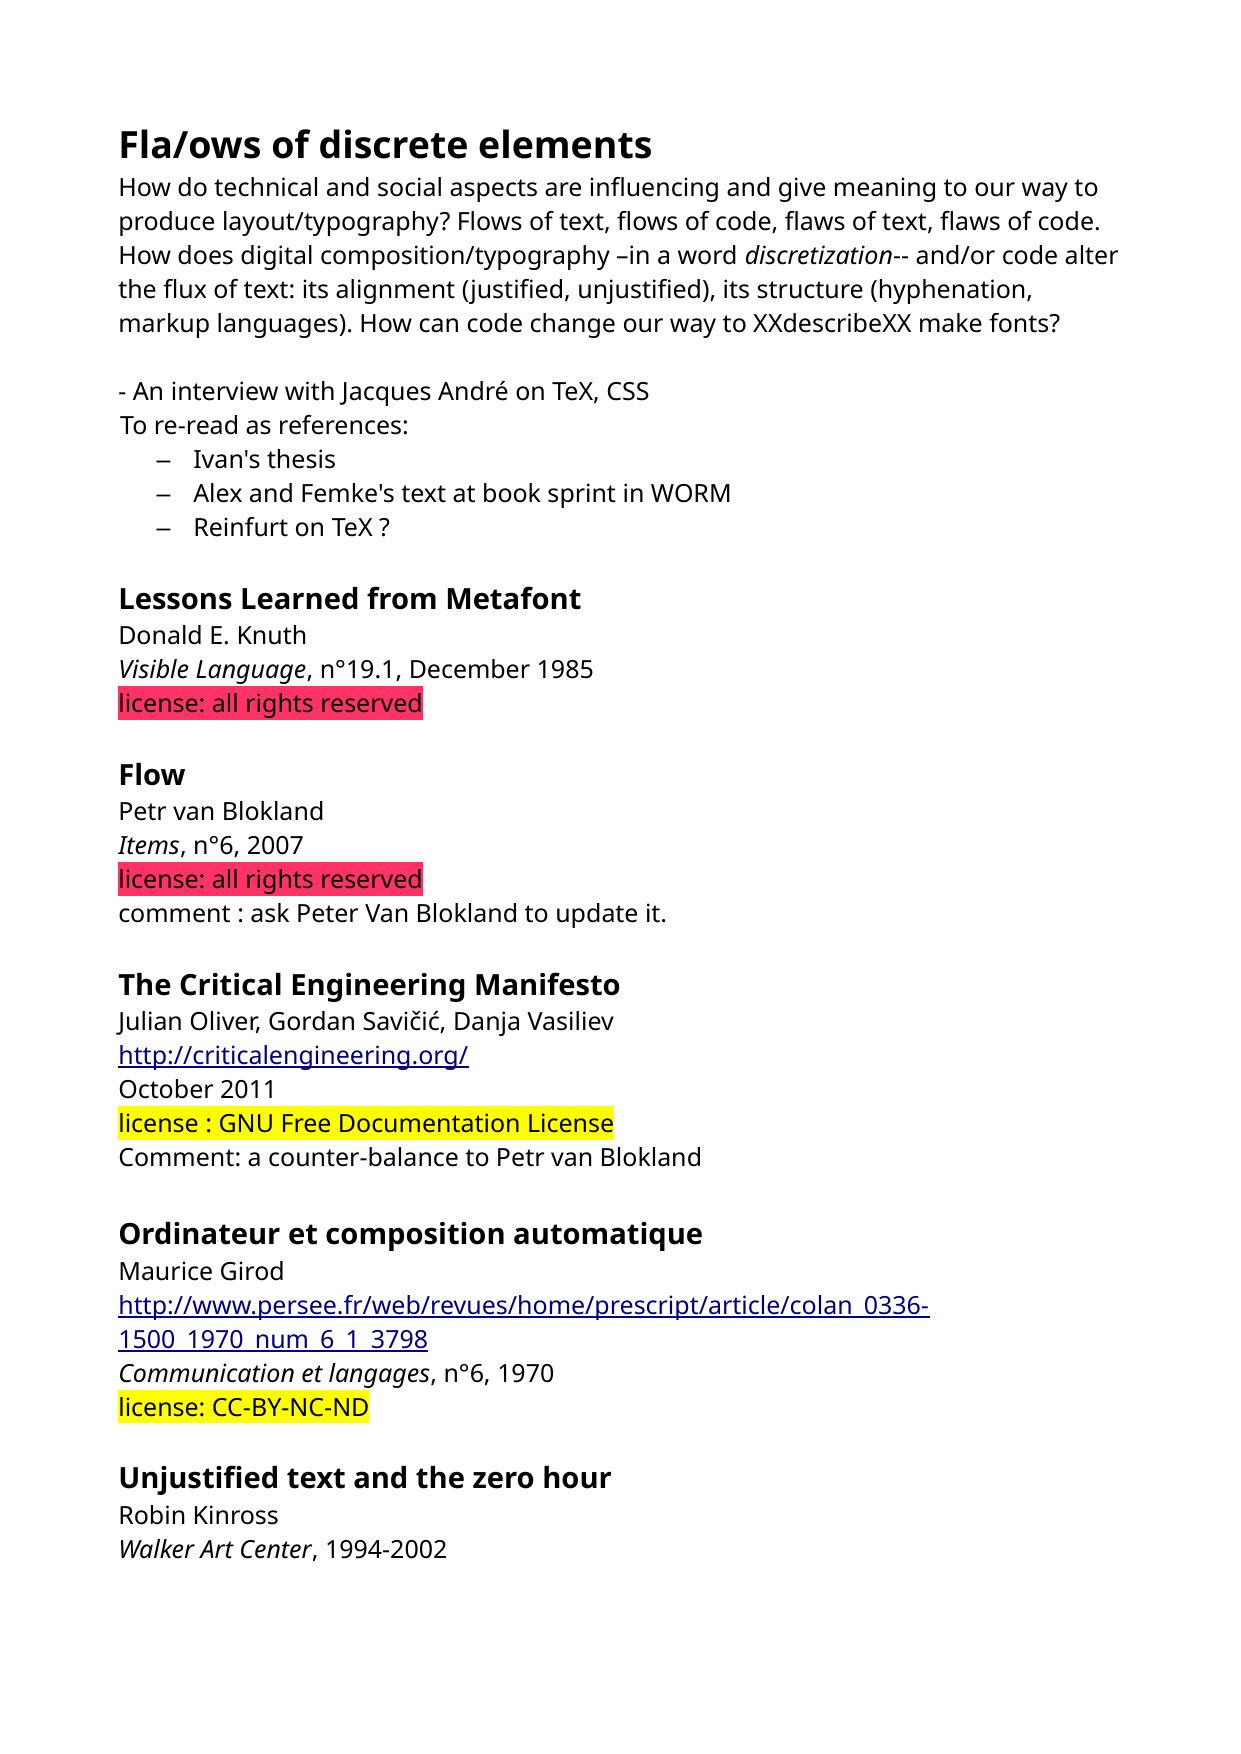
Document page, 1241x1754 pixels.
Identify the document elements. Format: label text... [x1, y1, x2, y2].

text Items, n°6, 2007 [118, 828, 1122, 862]
subtitle Unjustified text and the zero hour [118, 1458, 1122, 1497]
text Robin Kinross [118, 1497, 1122, 1531]
text Julian Oliver, Gordan Savičić, Danja Vasiliev [118, 1003, 1122, 1038]
text Walker Art Center, 1994-2002 [118, 1531, 1122, 1565]
subtitle Flow [118, 754, 1122, 793]
text http://criticalengineering.org/ [118, 1038, 1122, 1072]
text http://www.persee.fr/web/revues/home/prescript/article/colan_0336-1500_1970_num_6_1_3798 [118, 1287, 1122, 1355]
subtitle Lessons Learned from Metafont [118, 578, 1122, 618]
list Ivan's thesis [156, 442, 1122, 476]
text Petr van Blokland [118, 793, 1122, 828]
text license : GNU Free Documentation License [118, 1106, 1122, 1140]
text Donald E. Knuth [118, 618, 1122, 652]
text Maurice Girod [118, 1253, 1122, 1287]
text - An interview with Jacques André on TeX, CSS [118, 373, 1122, 408]
list Alex and Femke's text at book sprint in WORM [156, 476, 1122, 510]
text How do technical and social aspects are influencing and give meaning to our way to produce layout/typography? Flows of text, flows of code, flaws of text, flaws of code. How does digital composition/typography –in a word discretization-- and/or code alter the flux of text: its alignment (justified, unjustified), its structure (hyphenation, markup languages). How can code change our way to XXdescribeXX make fonts? [118, 169, 1122, 339]
text October 2011 [118, 1072, 1122, 1106]
text license: CC-BY-NC-ND [118, 1389, 1122, 1423]
list To re-read as references: [83, 408, 1122, 442]
text license: all rights reserved [118, 862, 1122, 896]
text Visible Language, n°19.1, December 1985 [118, 652, 1122, 686]
subtitle Fla/ows of discrete elements [118, 118, 1122, 169]
text license: all rights reserved [118, 686, 1122, 720]
list Reinfurt on TeX ? [156, 510, 1122, 544]
subtitle The Critical Engineering Manifesto [118, 964, 1122, 1003]
subtitle Ordinateur et composition automatique [118, 1213, 1122, 1253]
text Comment: a counter-balance to Petr van Blokland [118, 1140, 1122, 1174]
text Communication et langages, n°6, 1970 [118, 1355, 1122, 1389]
text comment : ask Peter Van Blokland to update it. [118, 896, 1122, 930]
